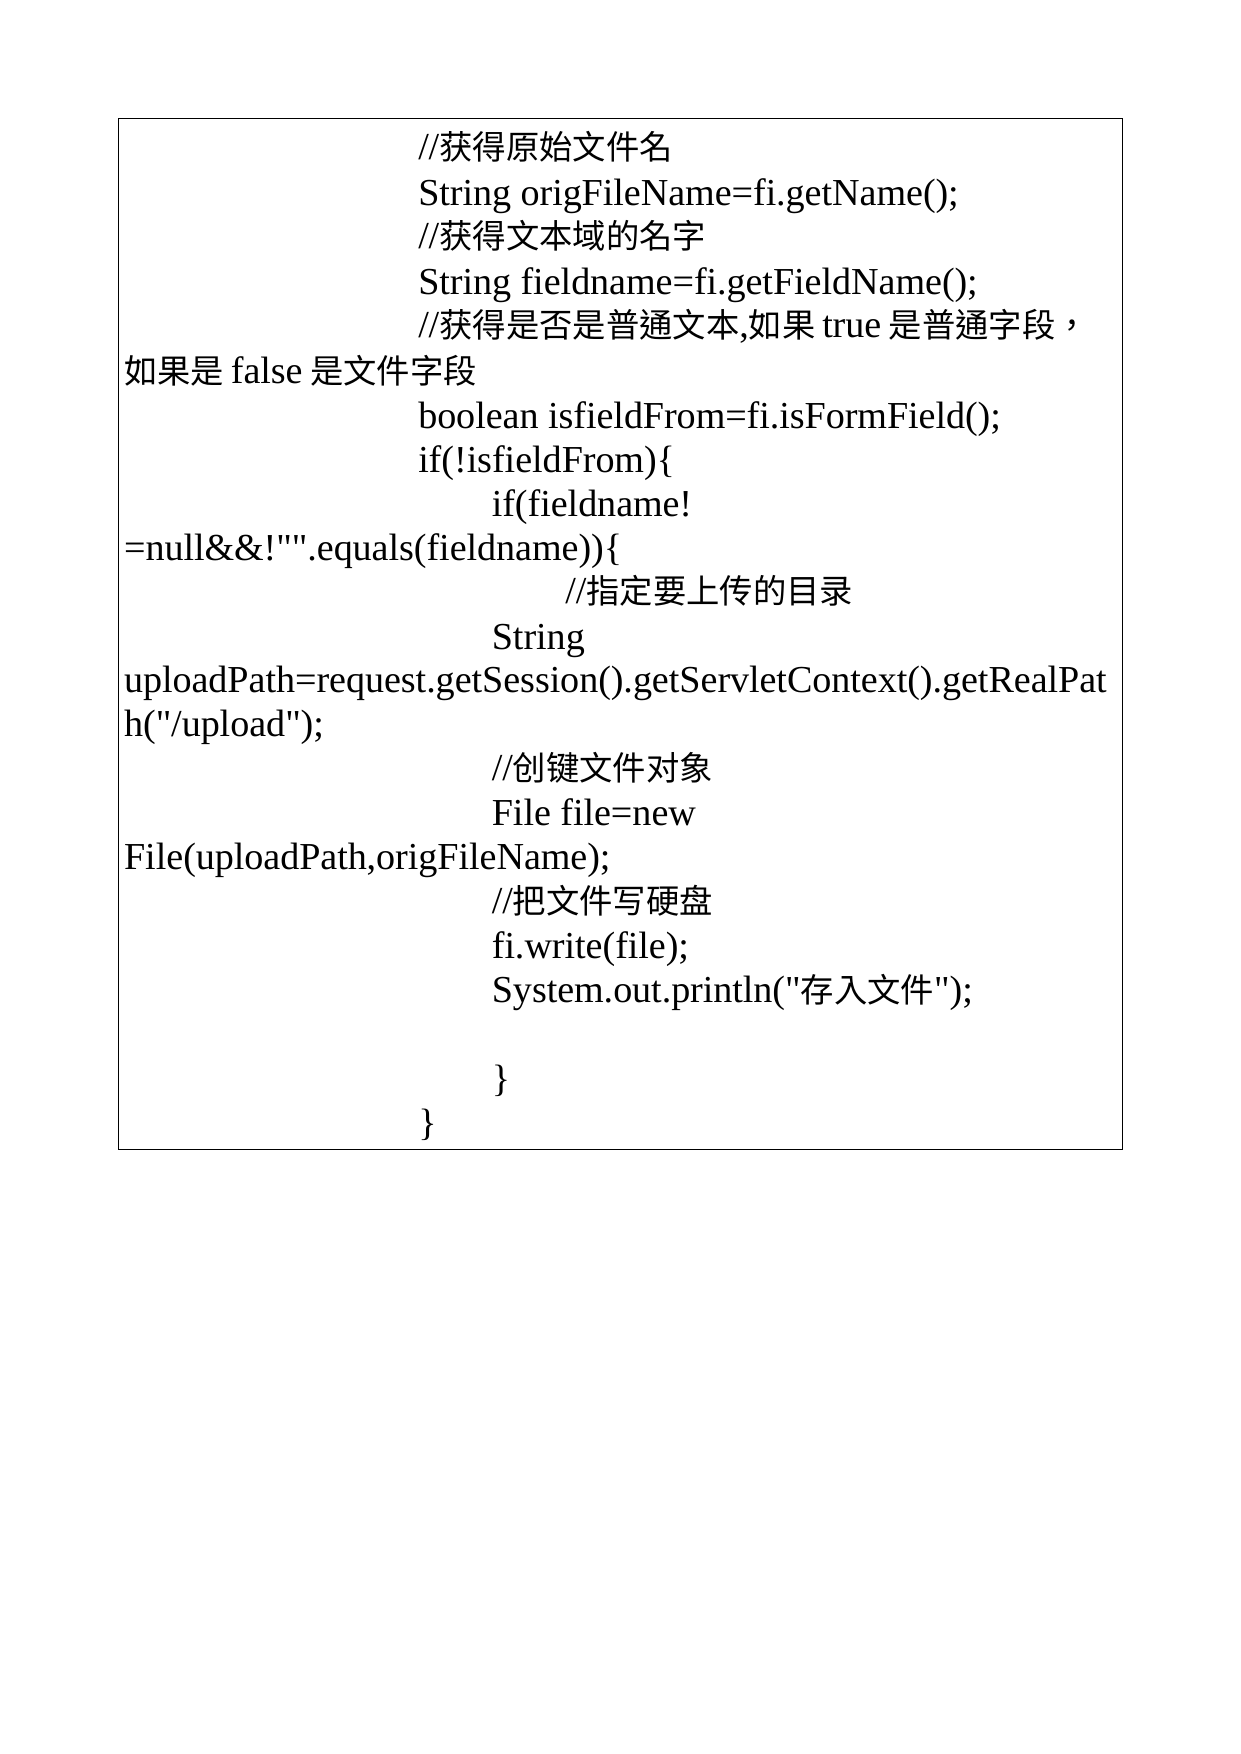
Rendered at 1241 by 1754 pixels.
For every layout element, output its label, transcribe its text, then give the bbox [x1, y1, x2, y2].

table_header //获得原始文件名 String origFileName=fi.getName(); //获得文本域的名字 String fieldname=fi.getFieldName(); //获得是否是普通文本,如果true是普通字段，如果是false是文件字段 boolean isfieldFrom=fi.isFormField(); if(!isfieldFrom){ if(fieldname!=null&&!"".equals(fieldname)){ //指定要上传的目录 String uploadPath=request.getSession().getServletContext().getRealPath("/upload"); //创键文件对象 File file=new File(uploadPath,origFileName); //把文件写硬盘 fi.write(file); System.out.println("存入文件"); } } [119, 119, 1122, 1149]
